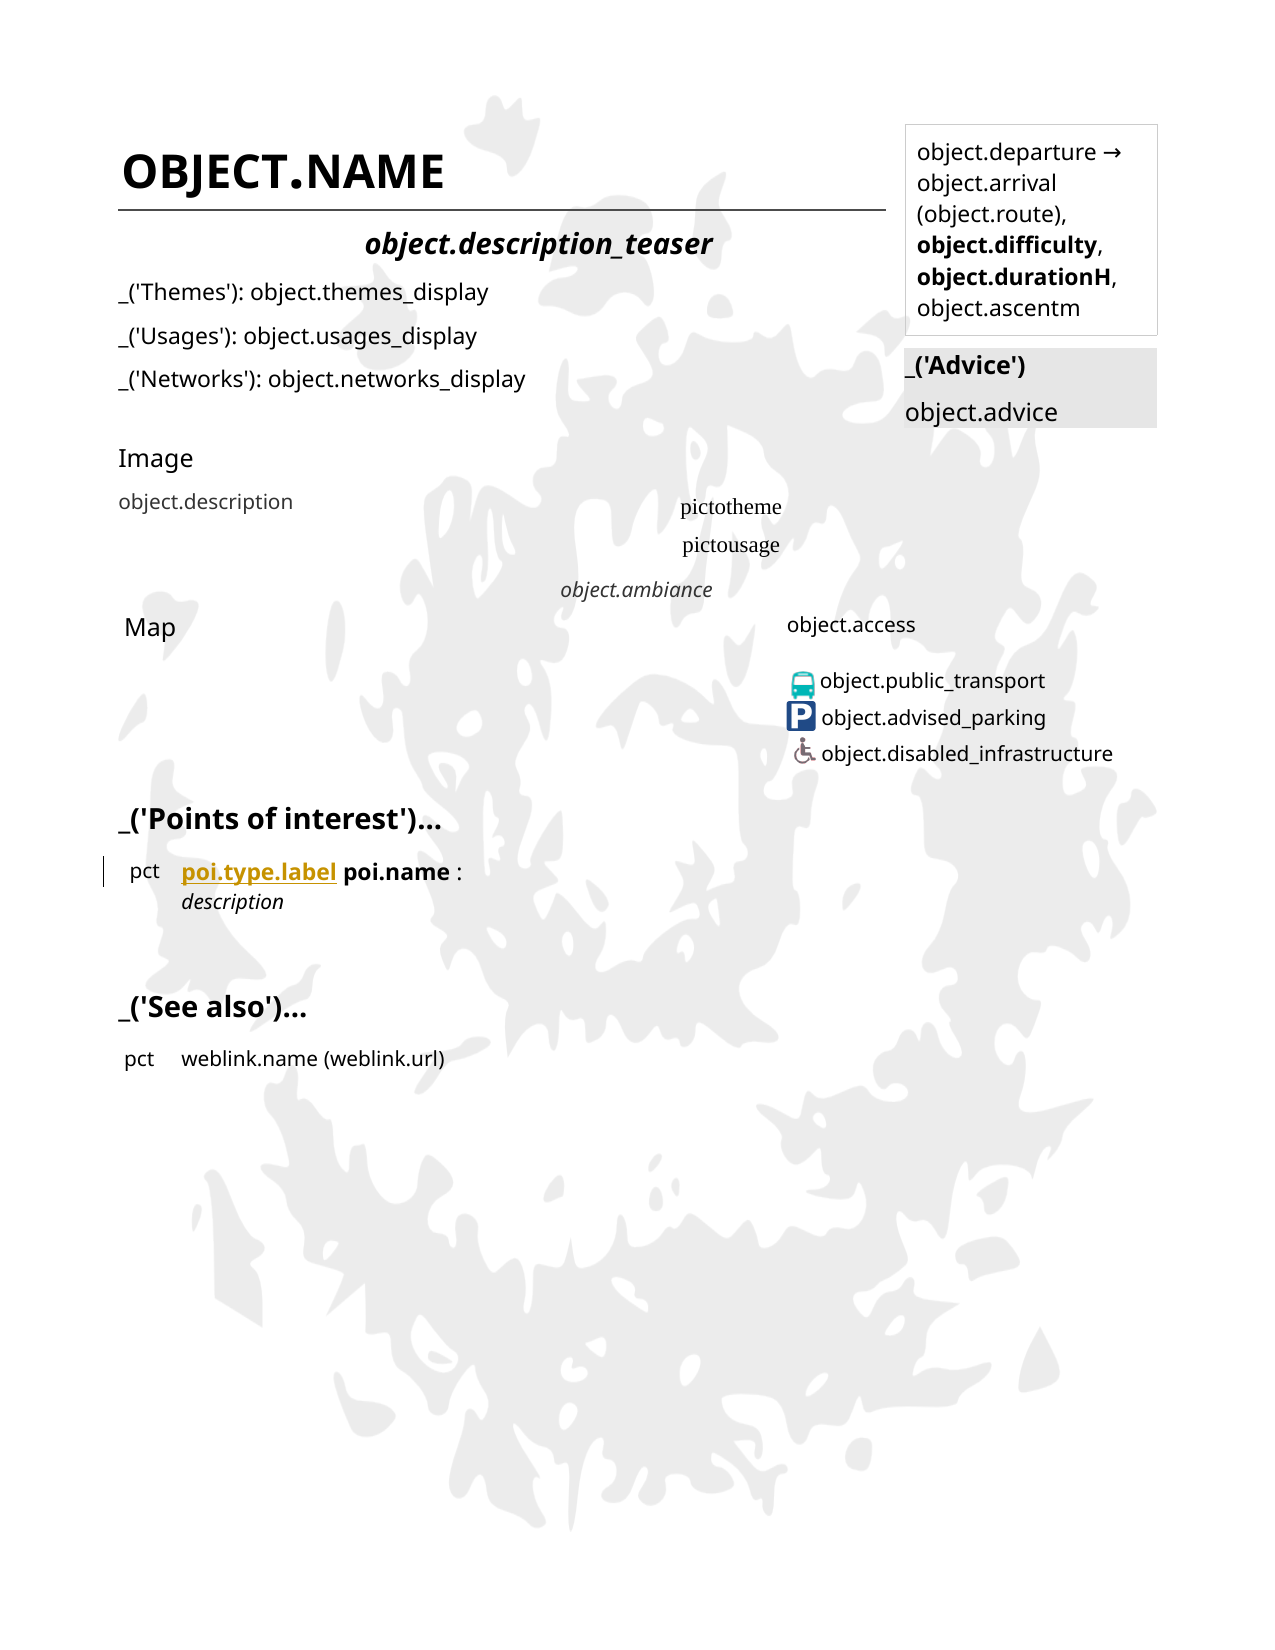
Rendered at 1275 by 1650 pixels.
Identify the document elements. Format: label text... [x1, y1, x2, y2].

text object.description_teaser [118, 224, 895, 263]
text object.ambiance [118, 576, 1157, 604]
picture [118, 773, 1157, 798]
picture [118, 922, 1157, 986]
subtitle object.name [118, 123, 886, 209]
table_header Map [118, 604, 781, 773]
subtitle _('Points of interest')... [118, 798, 1157, 838]
text object.description [118, 487, 524, 516]
table_header object.access object.public_transport object.advised_parking object.disabled_infrastructure [781, 604, 1157, 773]
table_header pictotheme [631, 488, 831, 525]
subtitle _('See also')... [118, 986, 1157, 1026]
picture [118, 1026, 1157, 1039]
text object.departure → object.arrival (object.route), object.difficulty, object.durationH, object.ascentm [906, 125, 1157, 335]
picture [118, 95, 1157, 441]
picture [118, 1078, 1157, 1532]
table_header pictousage [631, 525, 831, 563]
table_header pct [118, 1039, 175, 1078]
text _('Themes'): object.themes_display [118, 276, 895, 307]
table_header poi.type.label poi.name : description [175, 850, 1157, 922]
text _('Usages'): object.usages_display [118, 319, 895, 351]
picture [786, 732, 822, 767]
text Image [118, 441, 1157, 475]
table_header weblink.name (weblink.url) [175, 1039, 1157, 1078]
text _('Networks'): object.networks_display [118, 363, 895, 394]
text _('Advice') [904, 348, 1157, 382]
table_header pct [118, 850, 175, 922]
picture [118, 838, 1157, 850]
picture [786, 668, 820, 731]
picture [118, 475, 1157, 576]
text object.advice [904, 394, 1157, 428]
